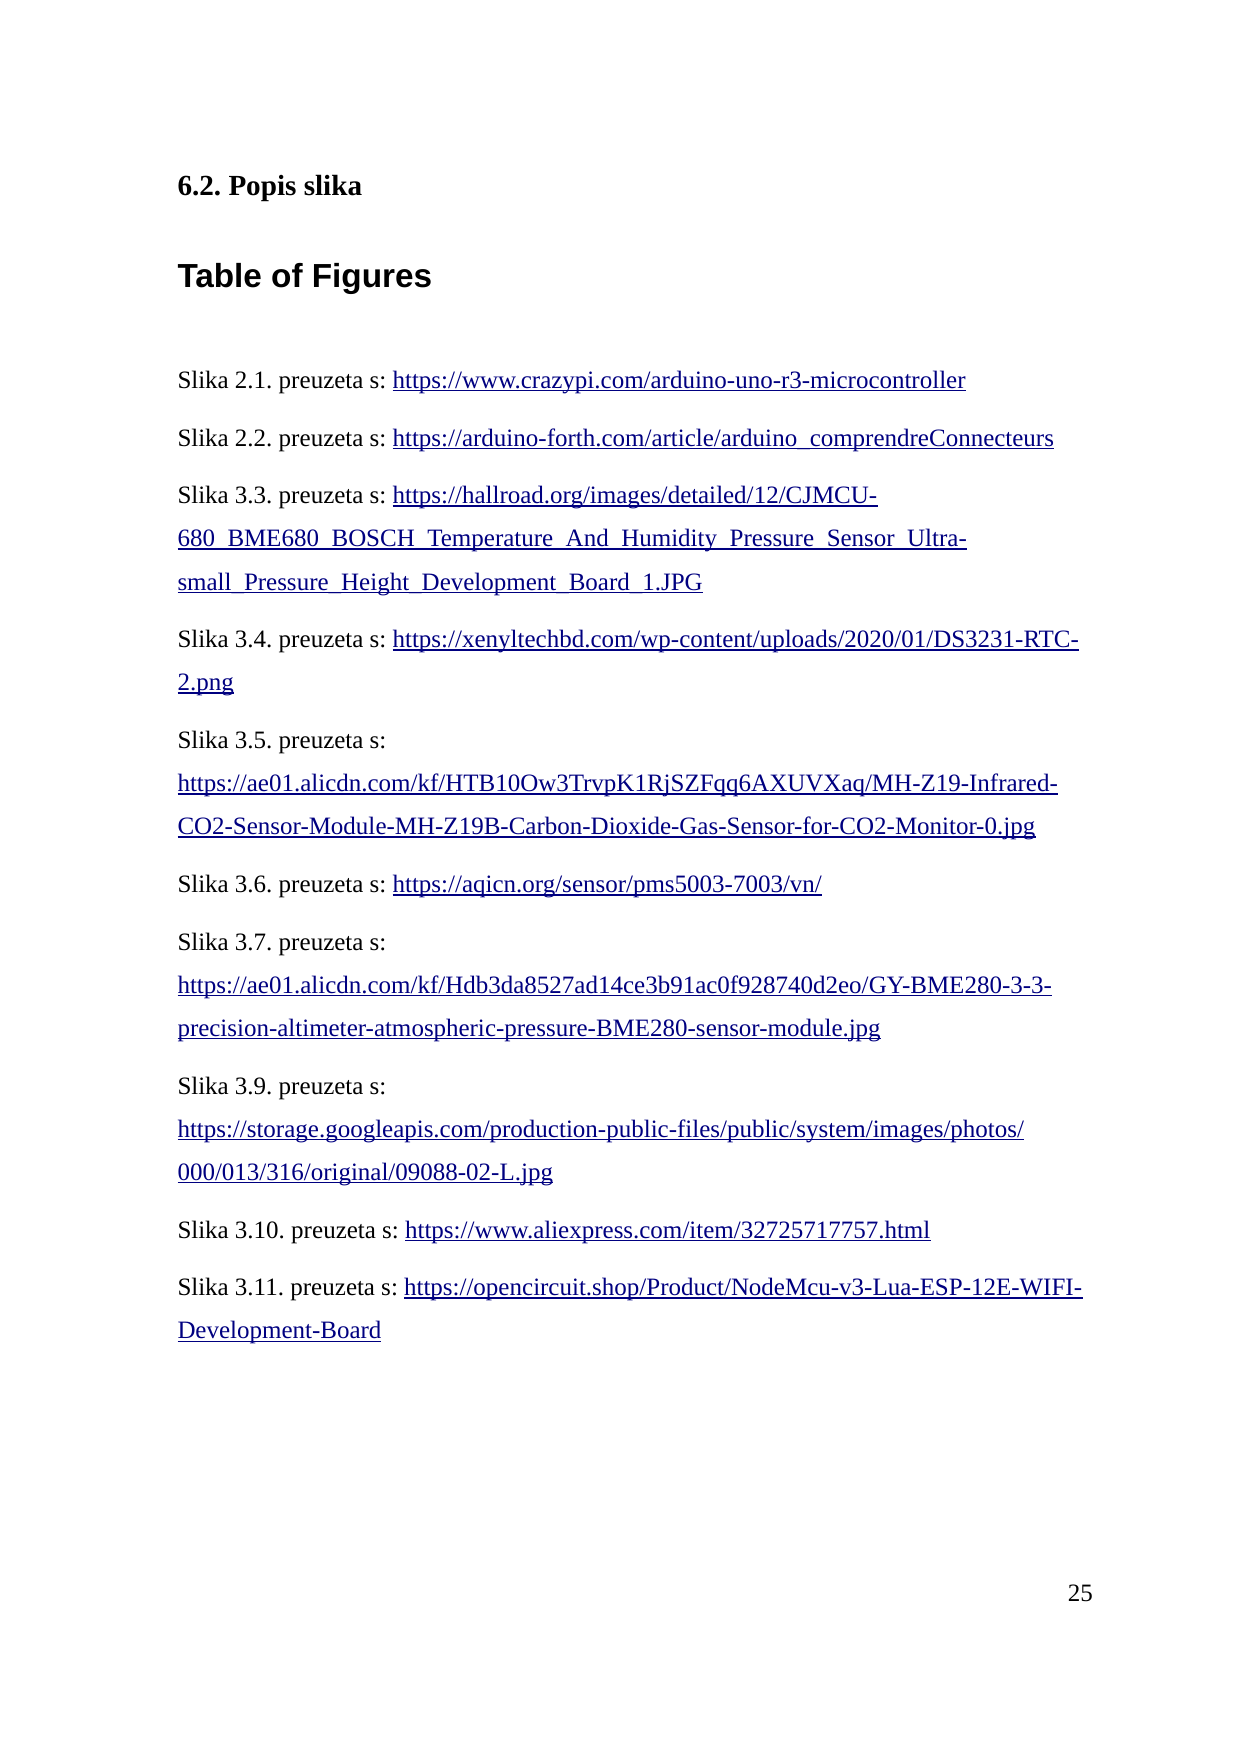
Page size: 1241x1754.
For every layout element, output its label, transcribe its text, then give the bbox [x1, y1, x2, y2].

subtitle Table of Figures [177, 256, 1093, 295]
text Slika 3.6. preuzeta s: https://aqicn.org/sensor/pms5003-7003/vn/ [177, 869, 1093, 898]
text Slika 3.9. preuzeta s: https://storage.googleapis.com/production-public-files/public/system/images/photos/000/013/316/original/09088-02-L.jpg [177, 1071, 1093, 1186]
text Slika 2.2. preuzeta s: https://arduino-forth.com/article/arduino_comprendreConnecteurs [177, 423, 1093, 451]
text Slika 3.3. preuzeta s: https://hallroad.org/images/detailed/12/CJMCU-680_BME680_BOSCH_Temperature_And_Humidity_Pressure_Sensor_Ultra-small_Pressure_Height_Development_Board_1.JPG [177, 480, 1093, 595]
text Slika 3.11. preuzeta s: https://opencircuit.shop/Product/NodeMcu-v3-Lua-ESP-12E-WIFI-Development-Board [177, 1272, 1093, 1344]
subtitle 6.2. Popis slika [177, 168, 1093, 202]
text Slika 3.4. preuzeta s: https://xenyltechbd.com/wp-content/uploads/2020/01/DS3231-RTC-2.png [177, 624, 1093, 696]
text Slika 3.5. preuzeta s: https://ae01.alicdn.com/kf/HTB10Ow3TrvpK1RjSZFqq6AXUVXaq/MH-Z19-Infrared-CO2-Sensor-Module-MH-Z19B-Carbon-Dioxide-Gas-Sensor-for-CO2-Monitor-0.jpg [177, 725, 1093, 840]
text Slika 3.7. preuzeta s: https://ae01.alicdn.com/kf/Hdb3da8527ad14ce3b91ac0f928740d2eo/GY-BME280-3-3-precision-altimeter-atmospheric-pressure-BME280-sensor-module.jpg [177, 927, 1093, 1042]
text Slika 2.1. preuzeta s: https://www.crazypi.com/arduino-uno-r3-microcontroller [177, 365, 1093, 394]
text Slika 3.10. preuzeta s: https://www.aliexpress.com/item/32725717757.html [177, 1215, 1093, 1243]
